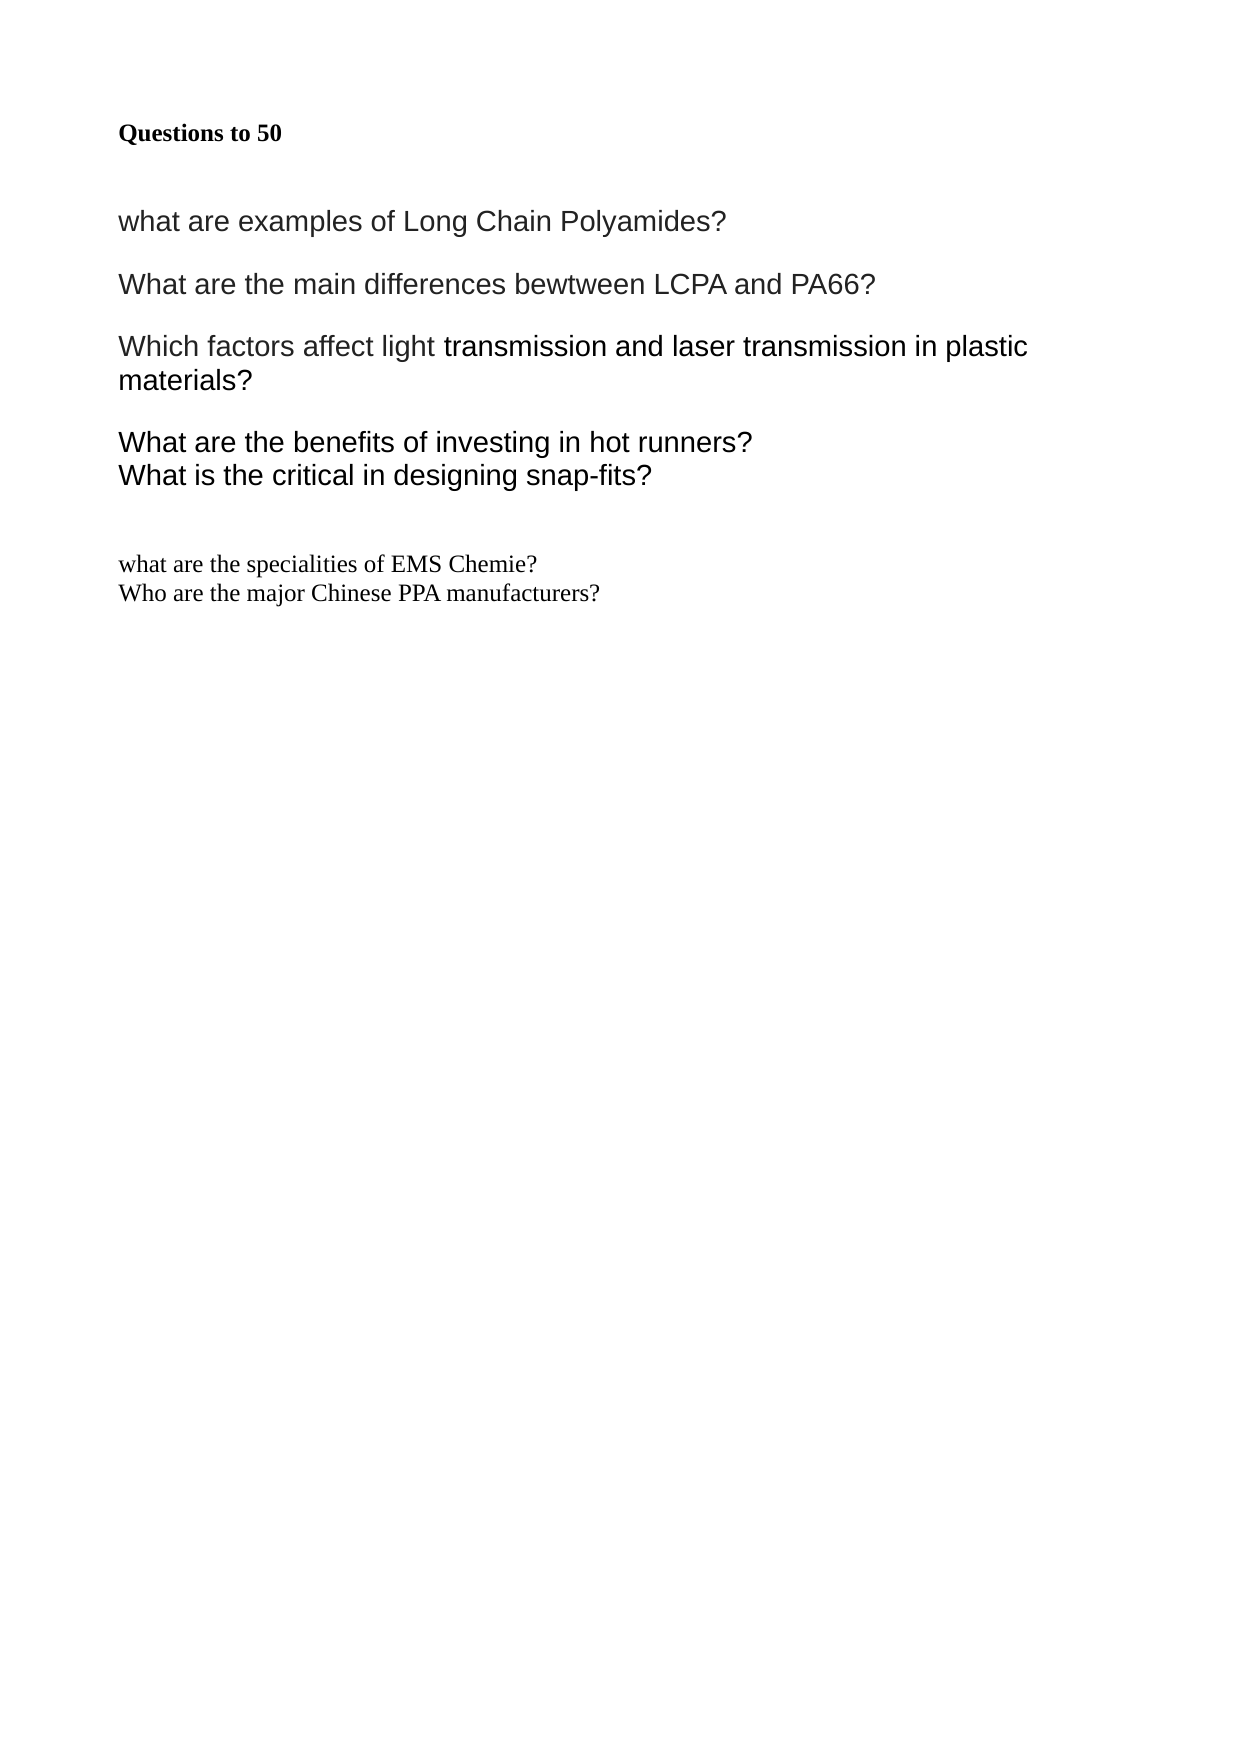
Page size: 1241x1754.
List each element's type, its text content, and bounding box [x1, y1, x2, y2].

text What are the benefits of investing in hot runners? [118, 425, 1122, 458]
text what are the specialities of EMS Chemie? [118, 549, 1122, 578]
text Who are the major Chinese PPA manufacturers? [118, 578, 1122, 607]
text What is the critical in designing snap-fits? [118, 458, 1122, 492]
text Questions to 50 [118, 118, 1122, 147]
text what are examples of Long Chain Polyamides? [118, 204, 1122, 238]
text Which factors affect light transmission and laser transmission in plastic materials? [118, 329, 1122, 396]
text What are the main differences bewtween LCPA and PA66? [118, 267, 1122, 300]
